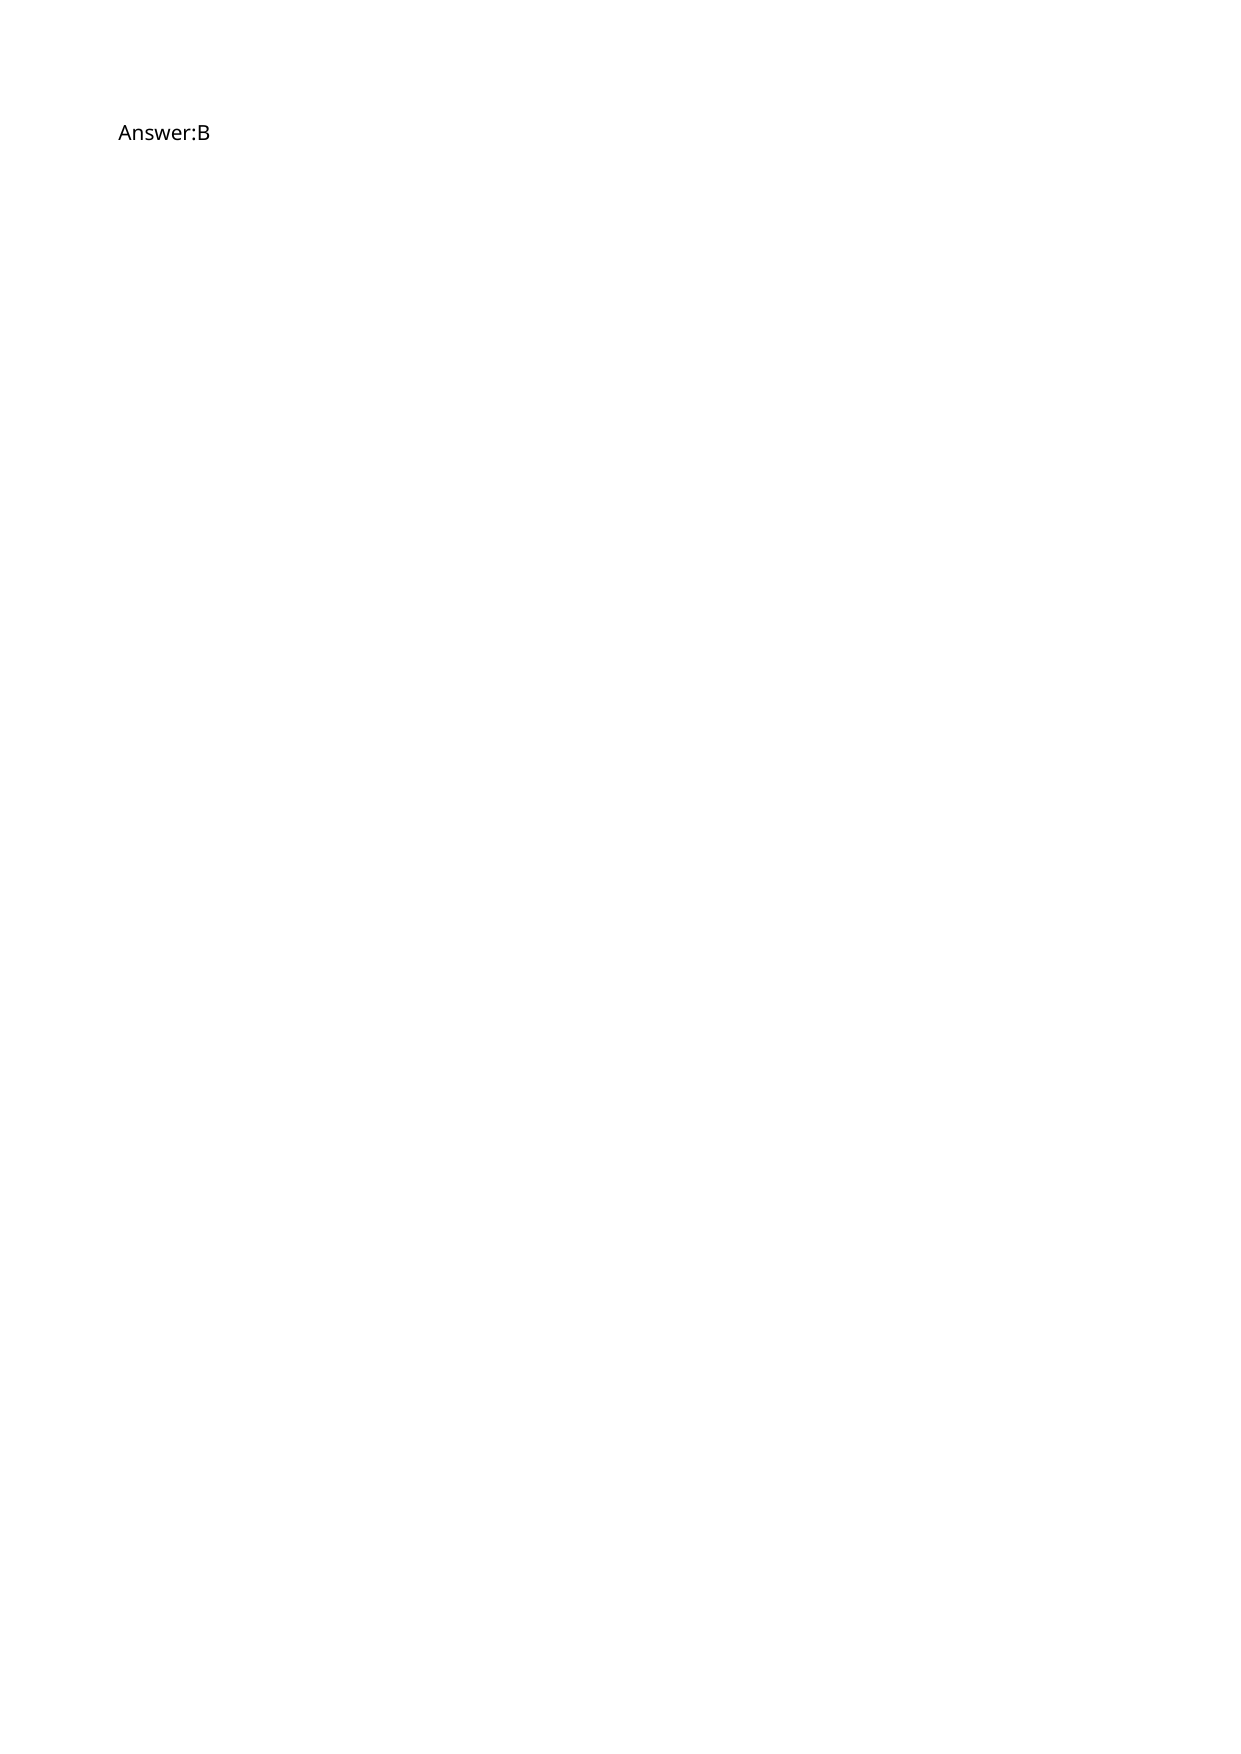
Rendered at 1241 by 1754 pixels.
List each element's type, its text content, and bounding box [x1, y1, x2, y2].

text Answer:B [118, 118, 1122, 147]
